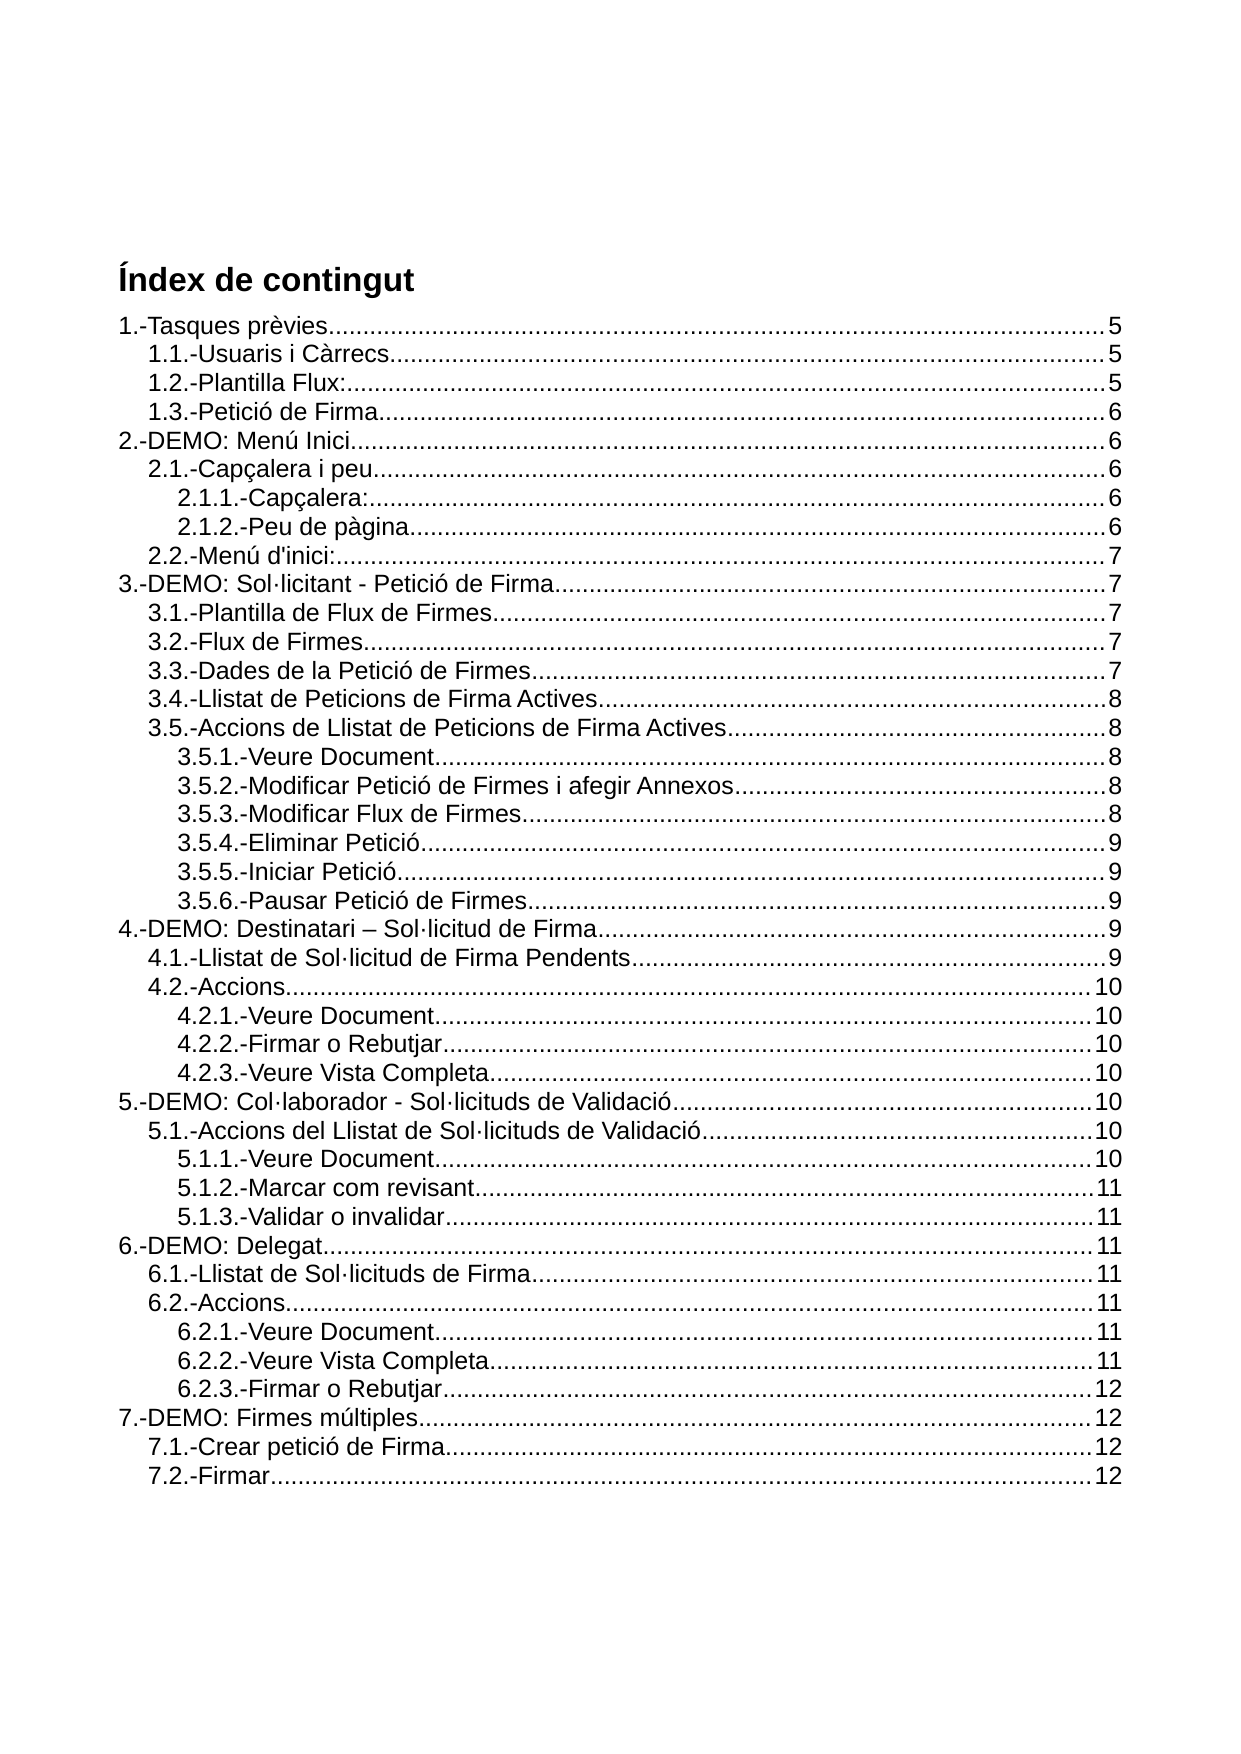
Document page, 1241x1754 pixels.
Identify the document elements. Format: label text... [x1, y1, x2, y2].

text 6.2.-Accions 11 [148, 1288, 1122, 1317]
text 6.2.1.-Veure Document 11 [177, 1317, 1122, 1346]
text 6.1.-Llistat de Sol·licituds de Firma 11 [148, 1259, 1122, 1288]
text 7.2.-Firmar 12 [148, 1461, 1122, 1489]
text 2.2.-Menú d'inici: 7 [148, 541, 1122, 569]
text 5.1.3.-Validar o invalidar 11 [177, 1202, 1122, 1231]
text 3.3.-Dades de la Petició de Firmes 7 [148, 656, 1122, 684]
text 4.2.1.-Veure Document 10 [177, 1001, 1122, 1029]
text 3.5.4.-Eliminar Petició 9 [177, 828, 1122, 857]
text 3.1.-Plantilla de Flux de Firmes 7 [148, 598, 1122, 627]
text 4.1.-Llistat de Sol·licitud de Firma Pendents 9 [148, 943, 1122, 972]
text 2.1.-Capçalera i peu 6 [148, 454, 1122, 483]
text 4.2.2.-Firmar o Rebutjar 10 [177, 1029, 1122, 1058]
text 5.1.-Accions del Llistat de Sol·licituds de Validació 10 [148, 1116, 1122, 1144]
text 3.5.2.-Modificar Petició de Firmes i afegir Annexos 8 [177, 771, 1122, 799]
text 5.1.1.-Veure Document 10 [177, 1144, 1122, 1173]
text 5.1.2.-Marcar com revisant 11 [177, 1173, 1122, 1202]
text 1.1.-Usuaris i Càrrecs 5 [148, 339, 1122, 368]
text 3.5.1.-Veure Document 8 [177, 742, 1122, 771]
text 2.1.1.-Capçalera: 6 [177, 483, 1122, 512]
text 2.1.2.-Peu de pàgina 6 [177, 512, 1122, 541]
text 4.2.-Accions 10 [148, 972, 1122, 1001]
text 5.-DEMO: Col·laborador - Sol·licituds de Validació 10 [118, 1087, 1122, 1116]
text 3.2.-Flux de Firmes 7 [148, 627, 1122, 656]
text 7.-DEMO: Firmes múltiples 12 [118, 1403, 1122, 1432]
text 1.2.-Plantilla Flux: 5 [148, 368, 1122, 397]
text 3.4.-Llistat de Peticions de Firma Actives 8 [148, 684, 1122, 713]
text 7.1.-Crear petició de Firma 12 [148, 1432, 1122, 1461]
text 6.2.2.-Veure Vista Completa 11 [177, 1346, 1122, 1374]
text 6.-DEMO: Delegat 11 [118, 1231, 1122, 1259]
subtitle Índex de contingut [118, 260, 1122, 298]
text 2.-DEMO: Menú Inici 6 [118, 426, 1122, 454]
text 6.2.3.-Firmar o Rebutjar 12 [177, 1374, 1122, 1403]
text 3.5.-Accions de Llistat de Peticions de Firma Actives 8 [148, 713, 1122, 742]
text 3.-DEMO: Sol·licitant - Petició de Firma 7 [118, 569, 1122, 598]
text 4.-DEMO: Destinatari – Sol·licitud de Firma 9 [118, 914, 1122, 943]
text 1.-Tasques prèvies 5 [118, 311, 1122, 339]
text 3.5.3.-Modificar Flux de Firmes 8 [177, 799, 1122, 828]
text 4.2.3.-Veure Vista Completa 10 [177, 1058, 1122, 1087]
text 3.5.5.-Iniciar Petició 9 [177, 857, 1122, 886]
text 1.3.-Petició de Firma 6 [148, 397, 1122, 426]
text 3.5.6.-Pausar Petició de Firmes 9 [177, 886, 1122, 914]
